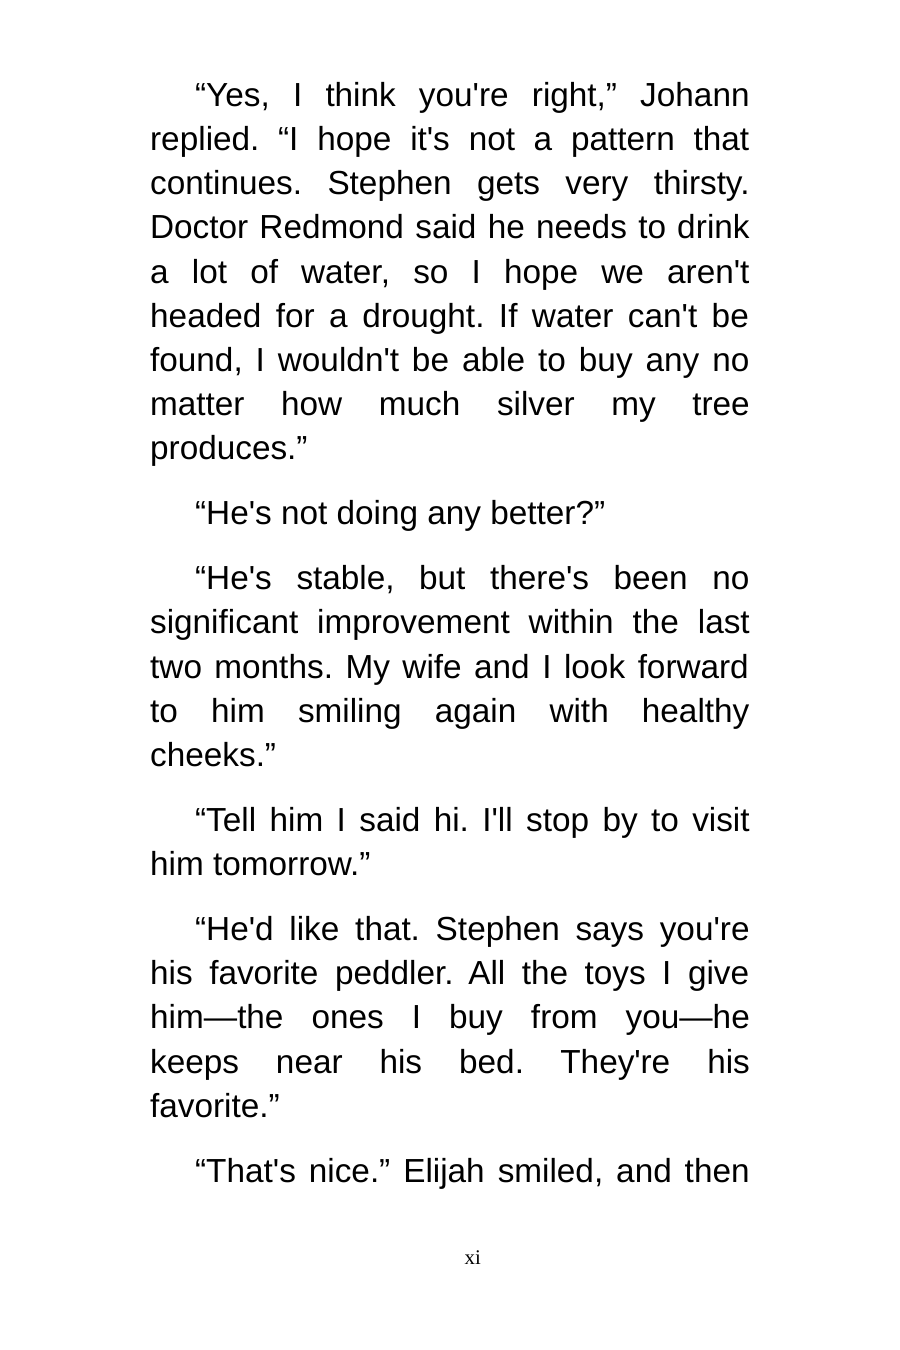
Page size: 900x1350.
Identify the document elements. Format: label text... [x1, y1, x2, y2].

text “He'd like that. Stephen says you're his favorite peddler. All the toys I give him—the ones I buy from you—he keeps near his bed. They're his favorite.” [150, 909, 750, 1124]
text “He's not doing any better?” [150, 493, 750, 532]
text “He's stable, but there's been no significant improvement within the last two months. My wife and I look forward to him smiling again with healthy cheeks.” [150, 558, 750, 773]
text “That's nice.” Elijah smiled, and then [150, 1151, 750, 1189]
text “Yes, I think you're right,” Johann replied. “I hope it's not a pattern that continues. Stephen gets very thirsty. Doctor Redmond said he needs to drink a lot of water, so I hope we aren't headed for a drought. If water can't be found, I wouldn't be able to buy any no matter how much silver my tree produces.” [150, 75, 750, 467]
text “Tell him I said hi. I'll stop by to visit him tomorrow.” [150, 800, 750, 883]
